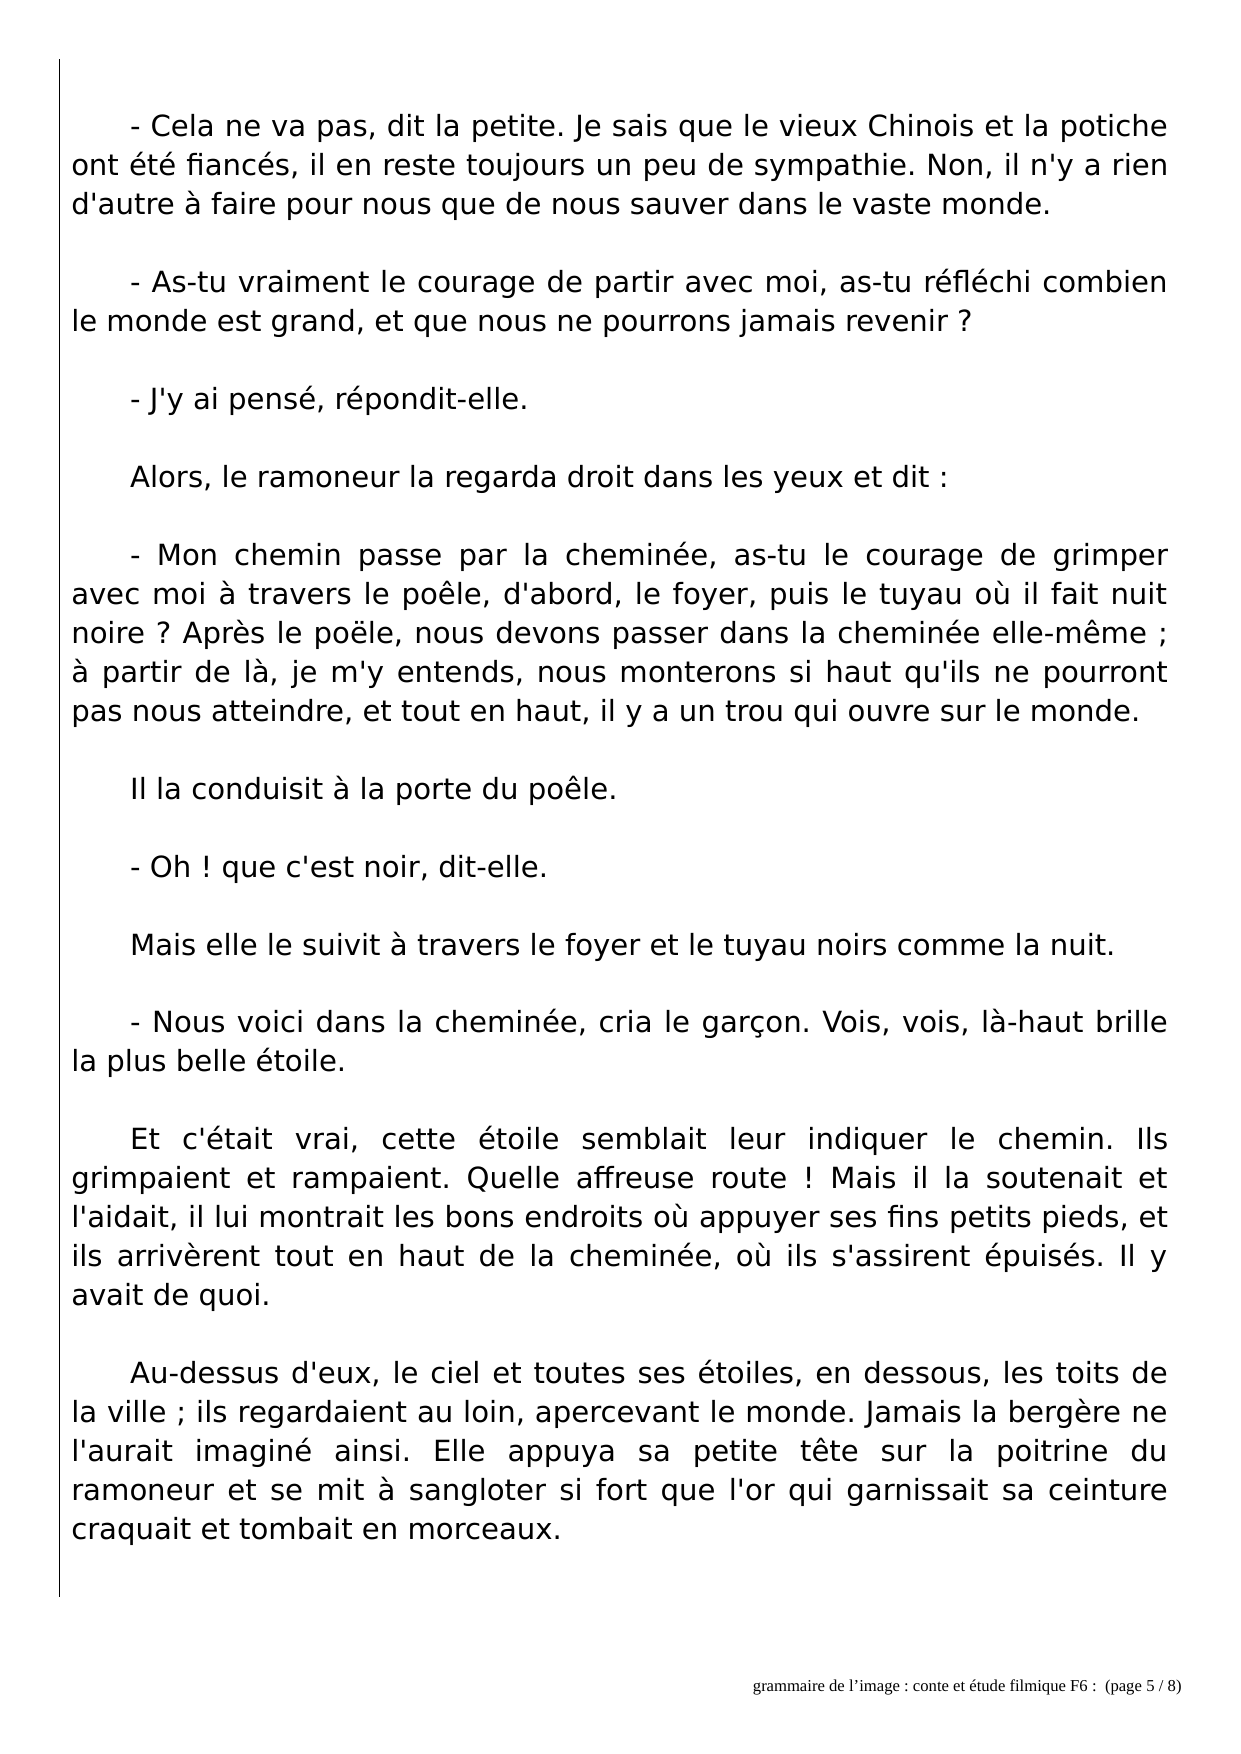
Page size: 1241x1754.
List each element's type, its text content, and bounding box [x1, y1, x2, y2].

text Au-dessus d'eux, le ciel et toutes ses étoiles, en dessous, les toits de la ville ; ils regardaient au loin, apercevant le monde. Jamais la bergère ne l'aurait imaginé ainsi. Elle appuya sa petite tête sur la poitrine du ramoneur et se mit à sangloter si fort que l'or qui garnissait sa ceinture craquait et tombait en morceaux. [60, 1345, 1181, 1546]
text - Mon chemin passe par la cheminée, as-tu le courage de grimper avec moi à travers le poêle, d'abord, le foyer, puis le tuyau où il fait nuit noire ? Après le poële, nous devons passer dans la cheminée elle-même ; à partir de là, je m'y entends, nous monterons si haut qu'ils ne pourront pas nous atteindre, et tout en haut, il y a un trou qui ouvre sur le monde. [60, 527, 1181, 728]
text - J'y ai pensé, répondit-elle. [60, 371, 1181, 416]
text - Nous voici dans la cheminée, cria le garçon. Vois, vois, là-haut brille la plus belle étoile. [60, 994, 1181, 1079]
text Mais elle le suivit à travers le foyer et le tuyau noirs comme la nuit. [60, 916, 1181, 962]
text Il la conduisit à la porte du poêle. [60, 760, 1181, 806]
text - Cela ne va pas, dit la petite. Je sais que le vieux Chinois et la potiche ont été fiancés, il en reste toujours un peu de sympathie. Non, il n'y a rien d'autre à faire pour nous que de nous sauver dans le vaste monde. [60, 98, 1181, 222]
text - As-tu vraiment le courage de partir avec moi, as-tu réfléchi combien le monde est grand, et que nous ne pourrons jamais revenir ? [60, 254, 1181, 338]
text Et c'était vrai, cette étoile semblait leur indiquer le chemin. Ils grimpaient et rampaient. Quelle affreuse route ! Mais il la soutenait et l'aidait, il lui montrait les bons endroits où appuyer ses fins petits pieds, et ils arrivèrent tout en haut de la cheminée, où ils s'assirent épuisés. Il y avait de quoi. [60, 1111, 1181, 1312]
text - Oh ! que c'est noir, dit-elle. [60, 838, 1181, 884]
text Alors, le ramoneur la regarda droit dans les yeux et dit : [60, 449, 1181, 494]
